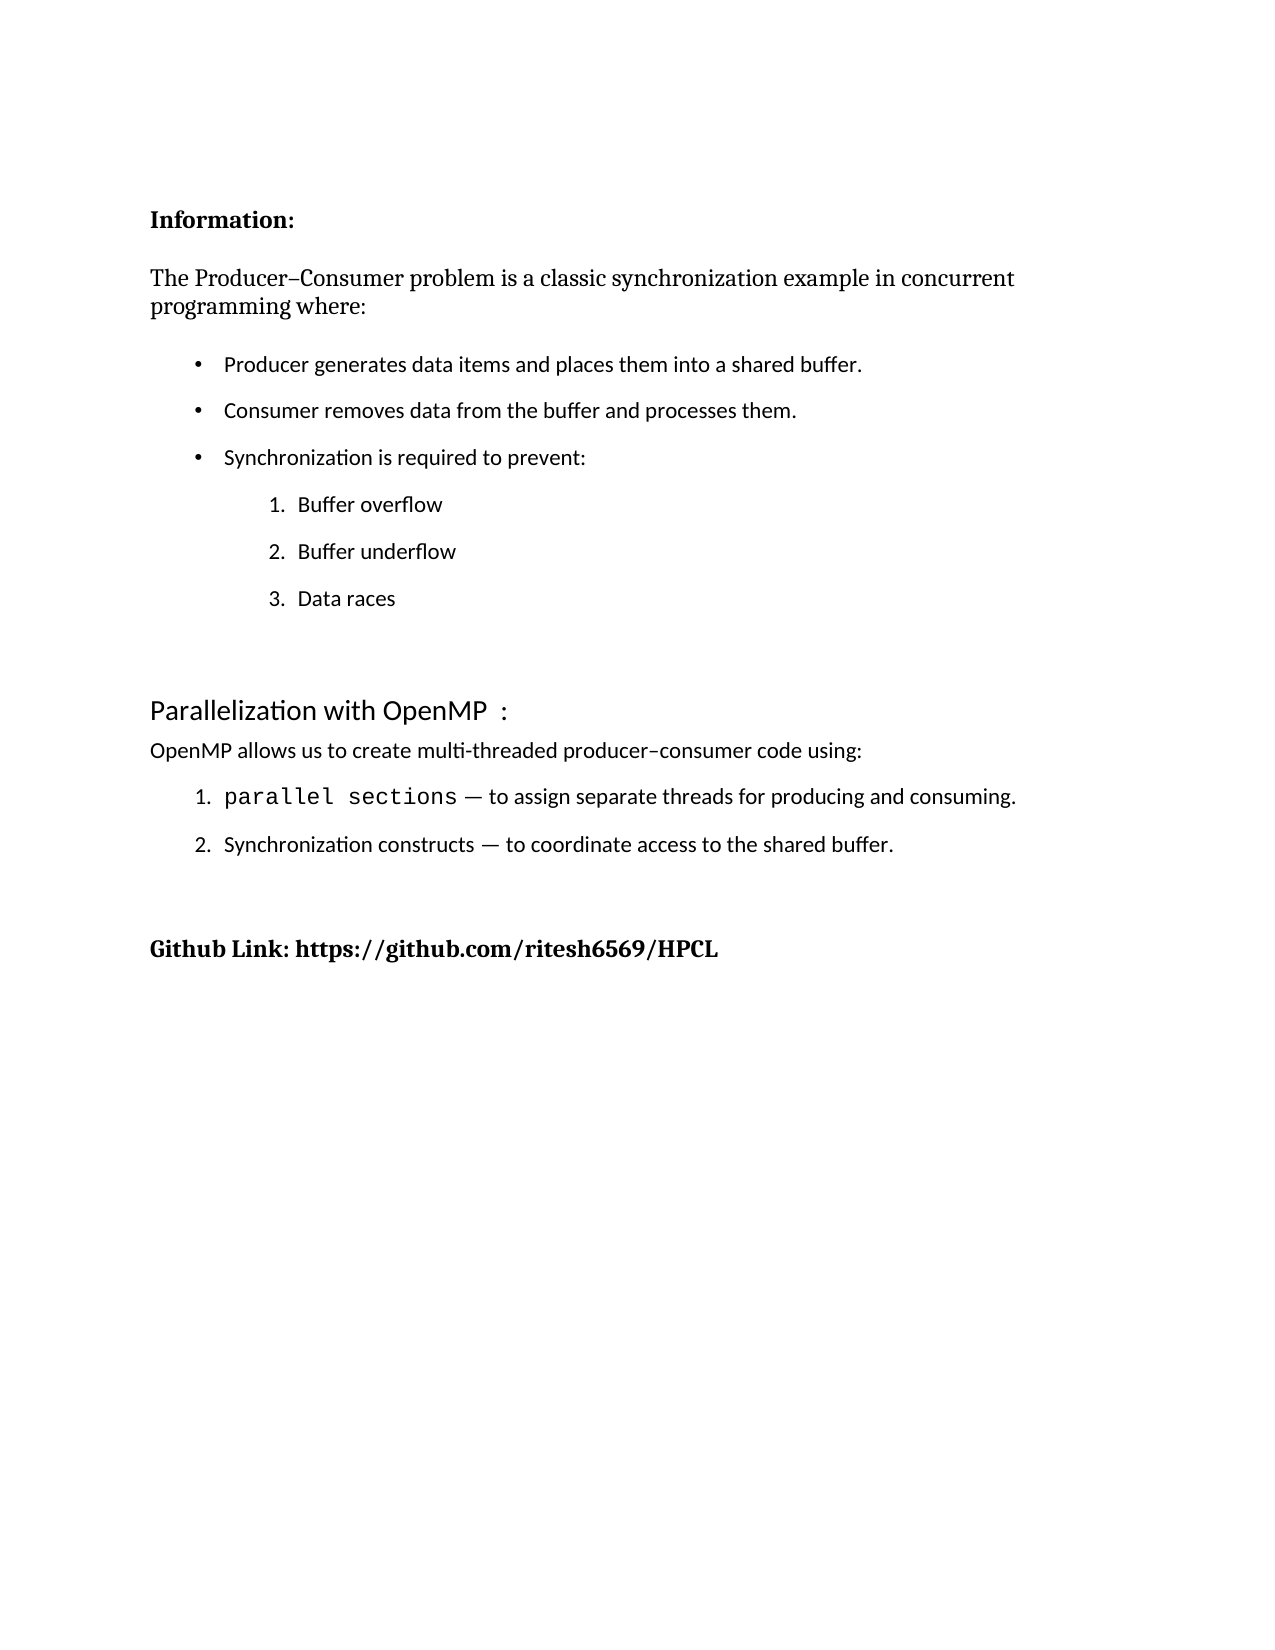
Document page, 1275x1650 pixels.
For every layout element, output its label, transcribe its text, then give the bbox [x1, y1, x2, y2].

list parallel sections — to assign separate threads for producing and consuming. [194, 782, 1125, 812]
text Information: [150, 206, 1125, 235]
text Github Link: https://github.com/ritesh6569/HPCL [150, 935, 1125, 964]
list Synchronization is required to prevent: [194, 443, 1125, 471]
subtitle Parallelization with OpenMP : [150, 692, 1125, 727]
list Buffer overflow [268, 490, 1125, 518]
list Synchronization constructs — to coordinate access to the shared buffer. [194, 831, 1125, 859]
list Producer generates data items and places them into a shared buffer. [194, 350, 1125, 378]
list Consumer removes data from the buffer and processes them. [194, 397, 1125, 424]
list Buffer underflow [268, 537, 1125, 565]
list Data races [268, 584, 1125, 612]
text OpenMP allows us to create multi-threaded producer–consumer code using: [150, 736, 1125, 764]
text The Producer–Consumer problem is a classic synchronization example in concurrent programming where: [150, 263, 1125, 321]
